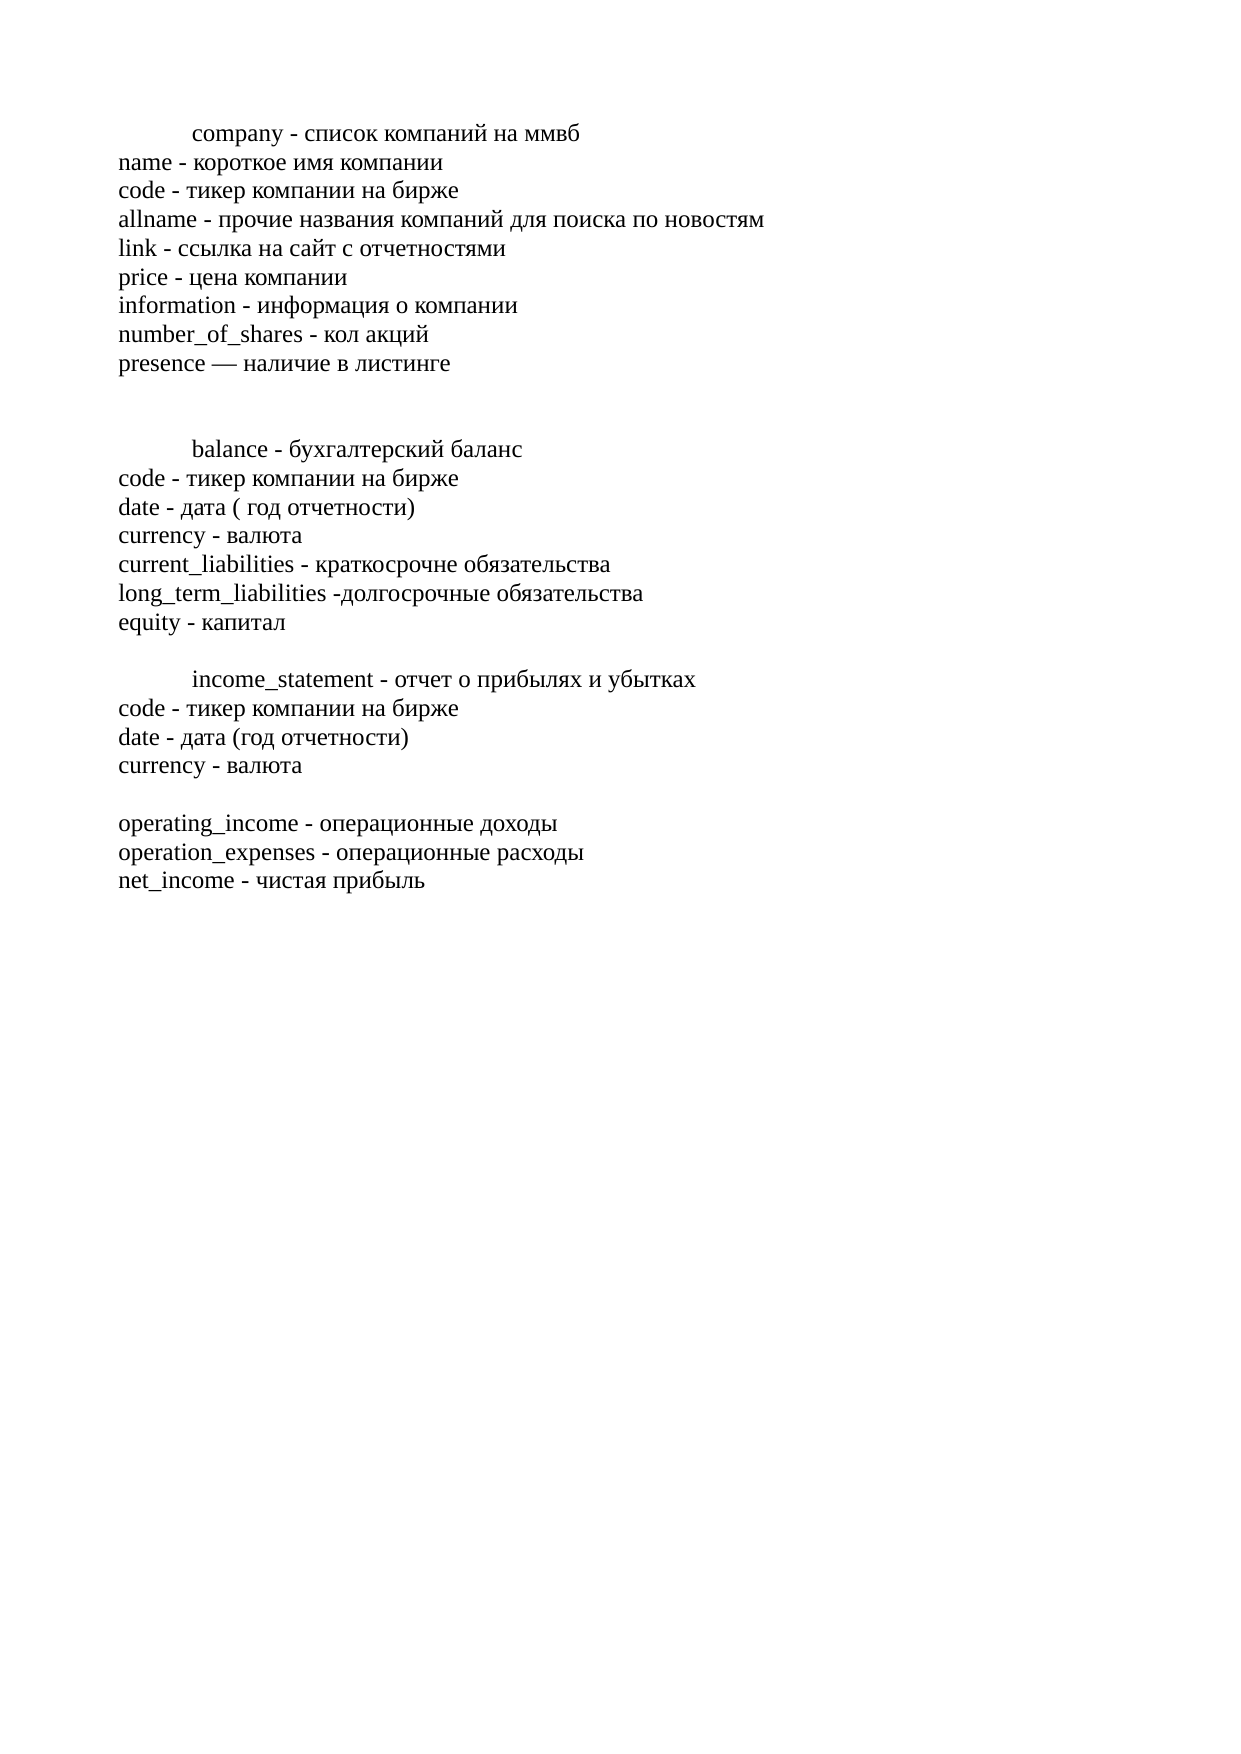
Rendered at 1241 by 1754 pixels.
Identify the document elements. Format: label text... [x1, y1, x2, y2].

text balance - бухгалтерский баланс code - тикер компании на бирже date - дата ( год отчетности) currency - валюта current_liabilities - краткосрочне обязательства long_term_liabilities -долгосрочные обязательства equity - капитал income_statement - отчет о прибылях и убытках code - тикер компании на бирже date - дата (год отчетности) currency - валюта operating_income - операционные доходы operation_expenses - операционные расходы net_income - чистая прибыль [118, 377, 1122, 894]
text company - список компаний на ммвб name - короткое имя компании code - тикер компании на бирже allname - прочие названия компаний для поиска по новостям link - ссылка на сайт с отчетностями price - цена компании information - информация о компании number_of_shares - кол акций [118, 118, 1122, 348]
text presence — наличие в листинге [118, 348, 1122, 377]
